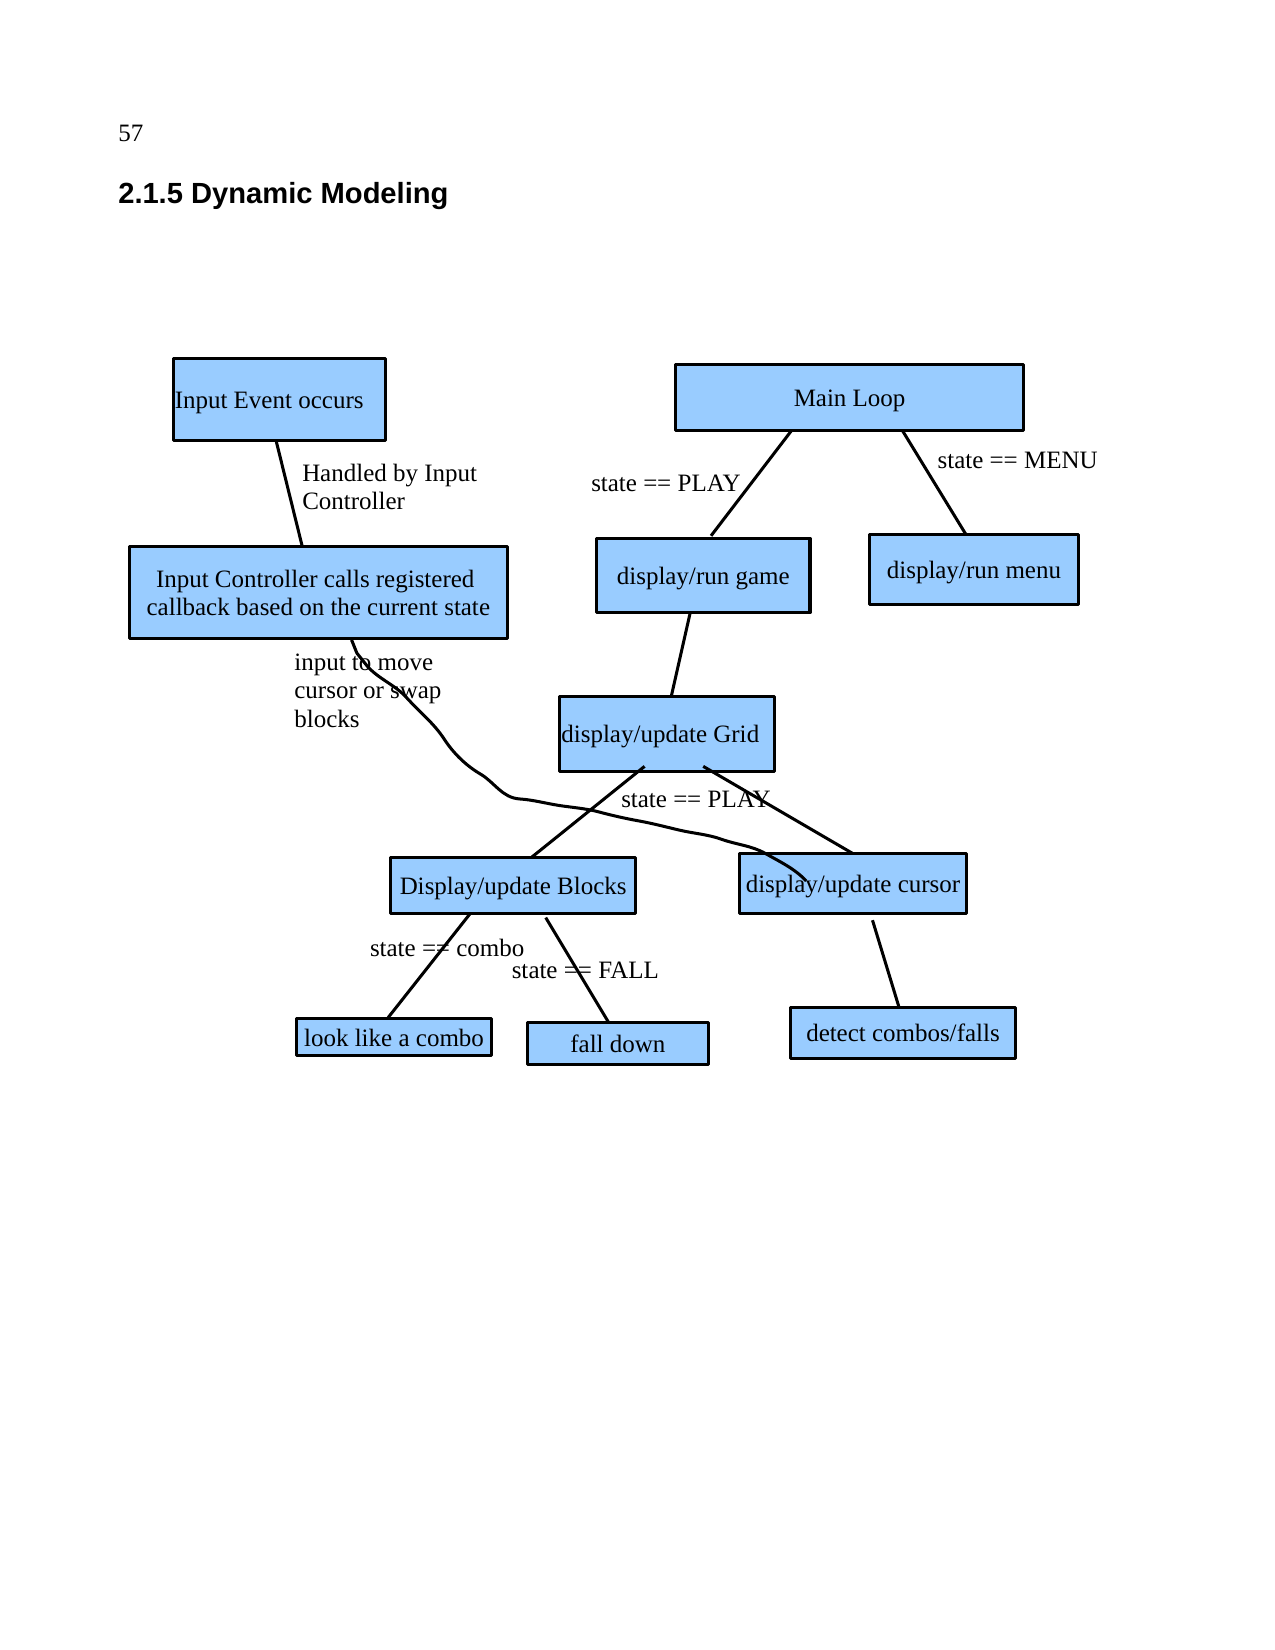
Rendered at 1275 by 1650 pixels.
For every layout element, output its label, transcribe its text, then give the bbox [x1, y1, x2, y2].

text 2.1.5 Dynamic Modeling [118, 176, 1157, 210]
